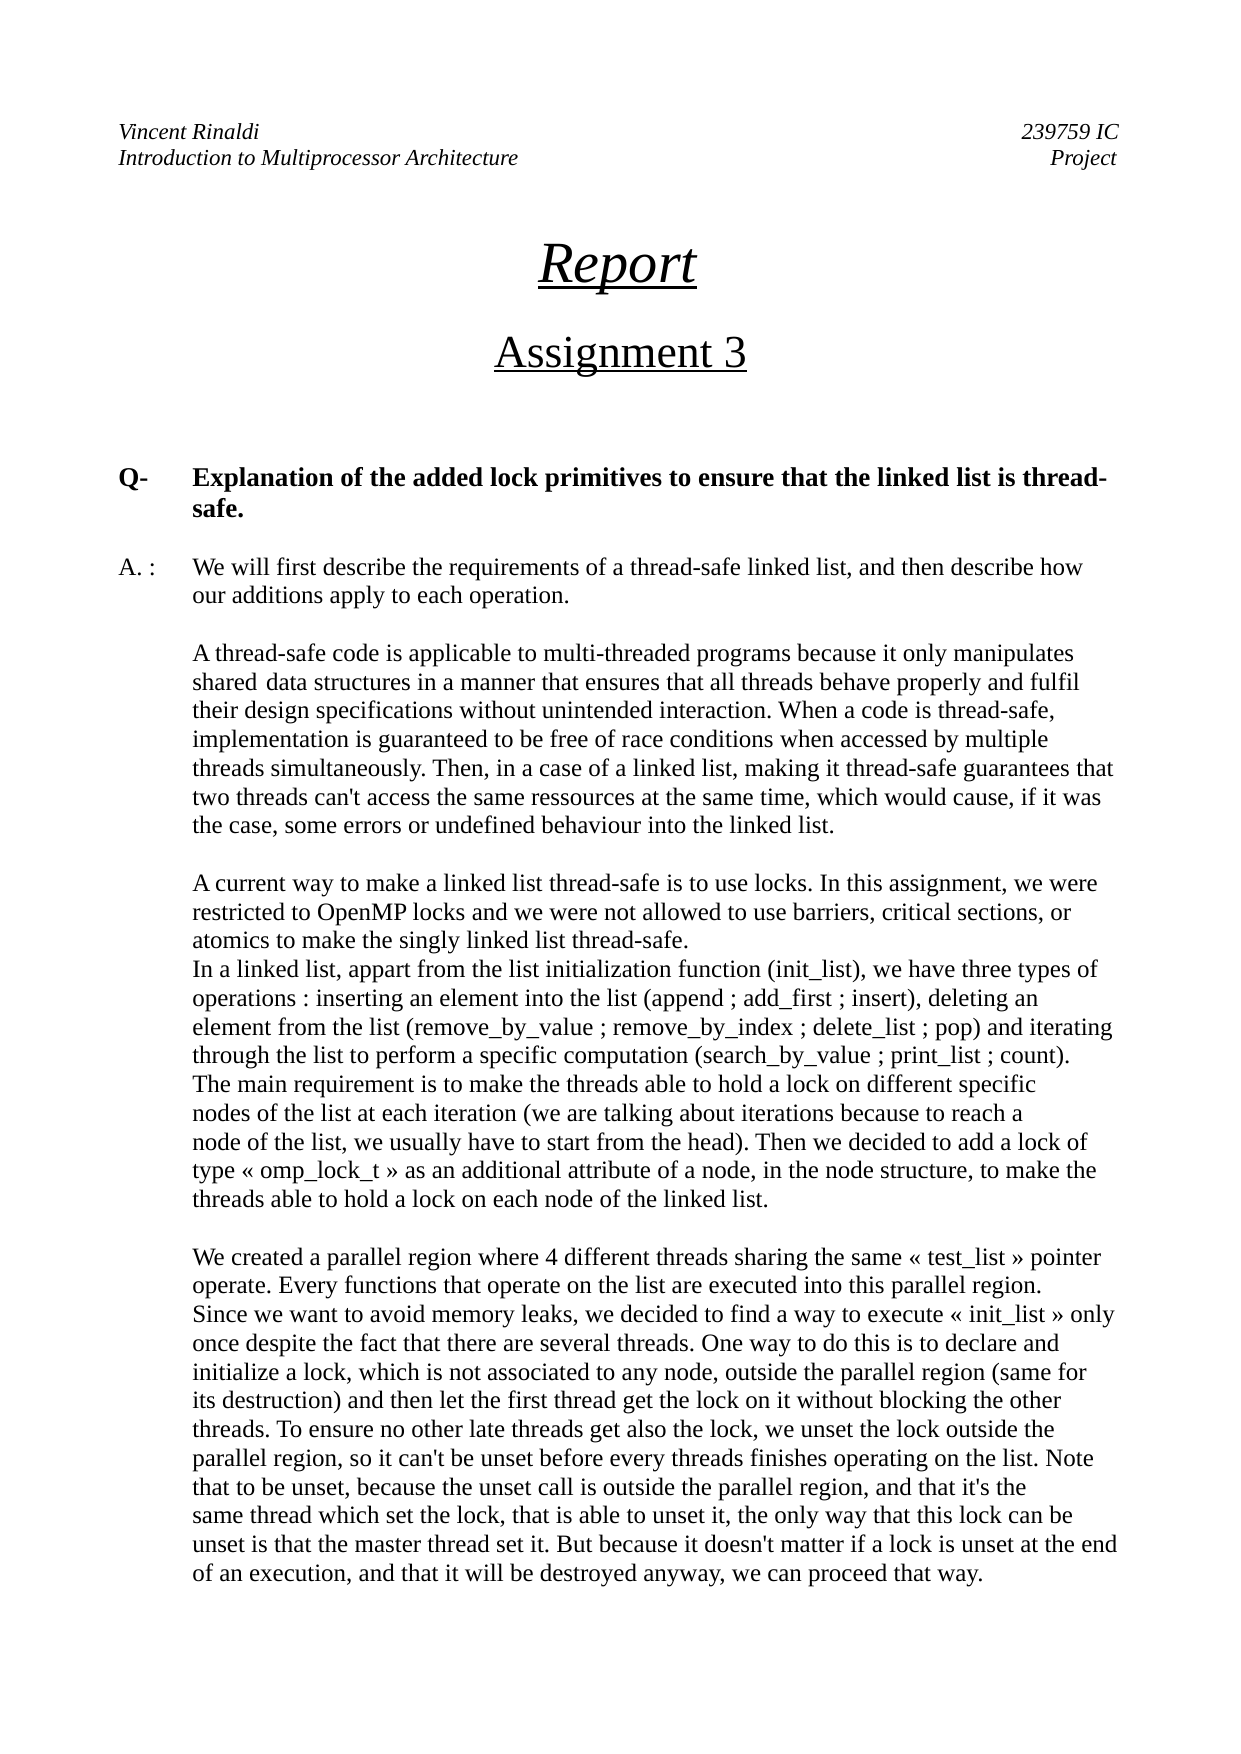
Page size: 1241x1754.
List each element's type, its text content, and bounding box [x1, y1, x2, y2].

text Vincent Rinaldi 239759 IC [118, 118, 1122, 144]
text Introduction to Multiprocessor Architecture Project [118, 144, 1122, 171]
text Assignment 3 [118, 324, 1122, 377]
text A current way to make a linked list thread-safe is to use locks. In this assignment, we were restricted to OpenMP locks and we were not allowed to use barriers, critical sections, or atomics to make the singly linked list thread-safe. In a linked list, appart from the list initialization function (init_list), we have three types of operations : inserting an element into the list (append ; add_first ; insert), deleting an element from the list (remove_by_value ; remove_by_index ; delete_list ; pop) and iterating through the list to perform a specific computation (search_by_value ; print_list ; count). The main requirement is to make the threads able to hold a lock on different specific nodes of the list at each iteration (we are talking about iterations because to reach a node of the list, we usually have to start from the head). Then we decided to add a lock of type « omp_lock_t » as an additional attribute of a node, in the node structure, to make the threads able to hold a lock on each node of the linked list. [118, 868, 1122, 1213]
text Q- Explanation of the added lock primitives to ensure that the linked list is thread- safe. [118, 461, 1122, 523]
text A thread-safe code is applicable to multi-threaded programs because it only manipulates shared data structures in a manner that ensures that all threads behave properly and fulfil their design specifications without unintended interaction. When a code is thread-safe, implementation is guaranteed to be free of race conditions when accessed by multiple threads simultaneously. Then, in a case of a linked list, making it thread-safe guarantees that two threads can't access the same ressources at the same time, which would cause, if it was the case, some errors or undefined behaviour into the linked list. [118, 638, 1122, 839]
text A. : We will first describe the requirements of a thread-safe linked list, and then describe how our additions apply to each operation. [118, 552, 1122, 609]
text Report [118, 228, 1122, 295]
text Since we want to avoid memory leaks, we decided to find a way to execute « init_list » only once despite the fact that there are several threads. One way to do this is to declare and initialize a lock, which is not associated to any node, outside the parallel region (same for its destruction) and then let the first thread get the lock on it without blocking the other threads. To ensure no other late threads get also the lock, we unset the lock outside the parallel region, so it can't be unset before every threads finishes operating on the list. Note that to be unset, because the unset call is outside the parallel region, and that it's the same thread which set the lock, that is able to unset it, the only way that this lock can be unset is that the master thread set it. But because it doesn't matter if a lock is unset at the end of an execution, and that it will be destroyed anyway, we can proceed that way. [118, 1299, 1122, 1587]
text We created a parallel region where 4 different threads sharing the same « test_list » pointer operate. Every functions that operate on the list are executed into this parallel region. [118, 1242, 1122, 1299]
